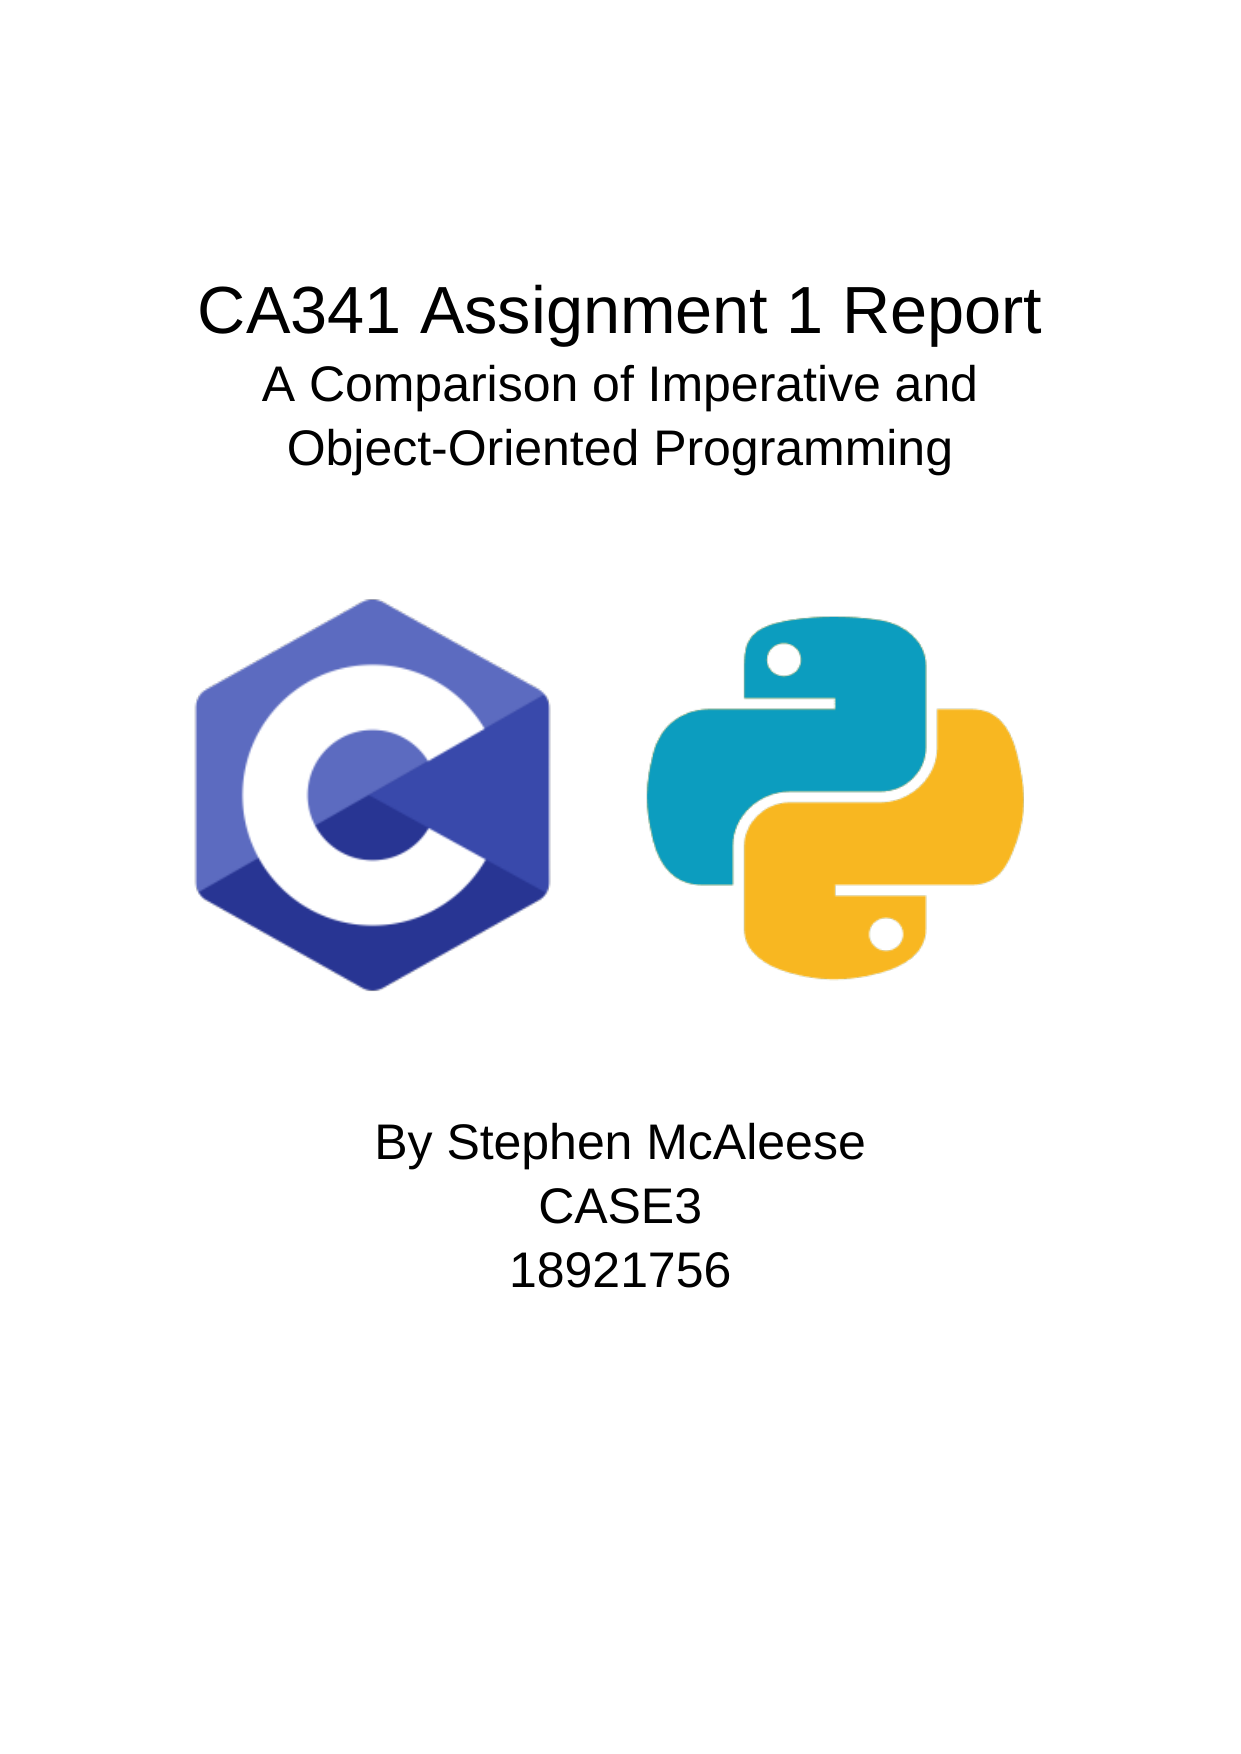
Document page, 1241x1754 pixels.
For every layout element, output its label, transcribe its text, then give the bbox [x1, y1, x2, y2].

title Object-Oriented Programming [150, 418, 1090, 476]
title CASE3 [150, 1177, 1090, 1234]
picture [150, 572, 1066, 1019]
title 18921756 [150, 1240, 1090, 1298]
title CA341 Assignment 1 Report [150, 271, 1090, 348]
title A Comparison of Imperative and [150, 354, 1090, 412]
title By Stephen McAleese [150, 1113, 1090, 1170]
